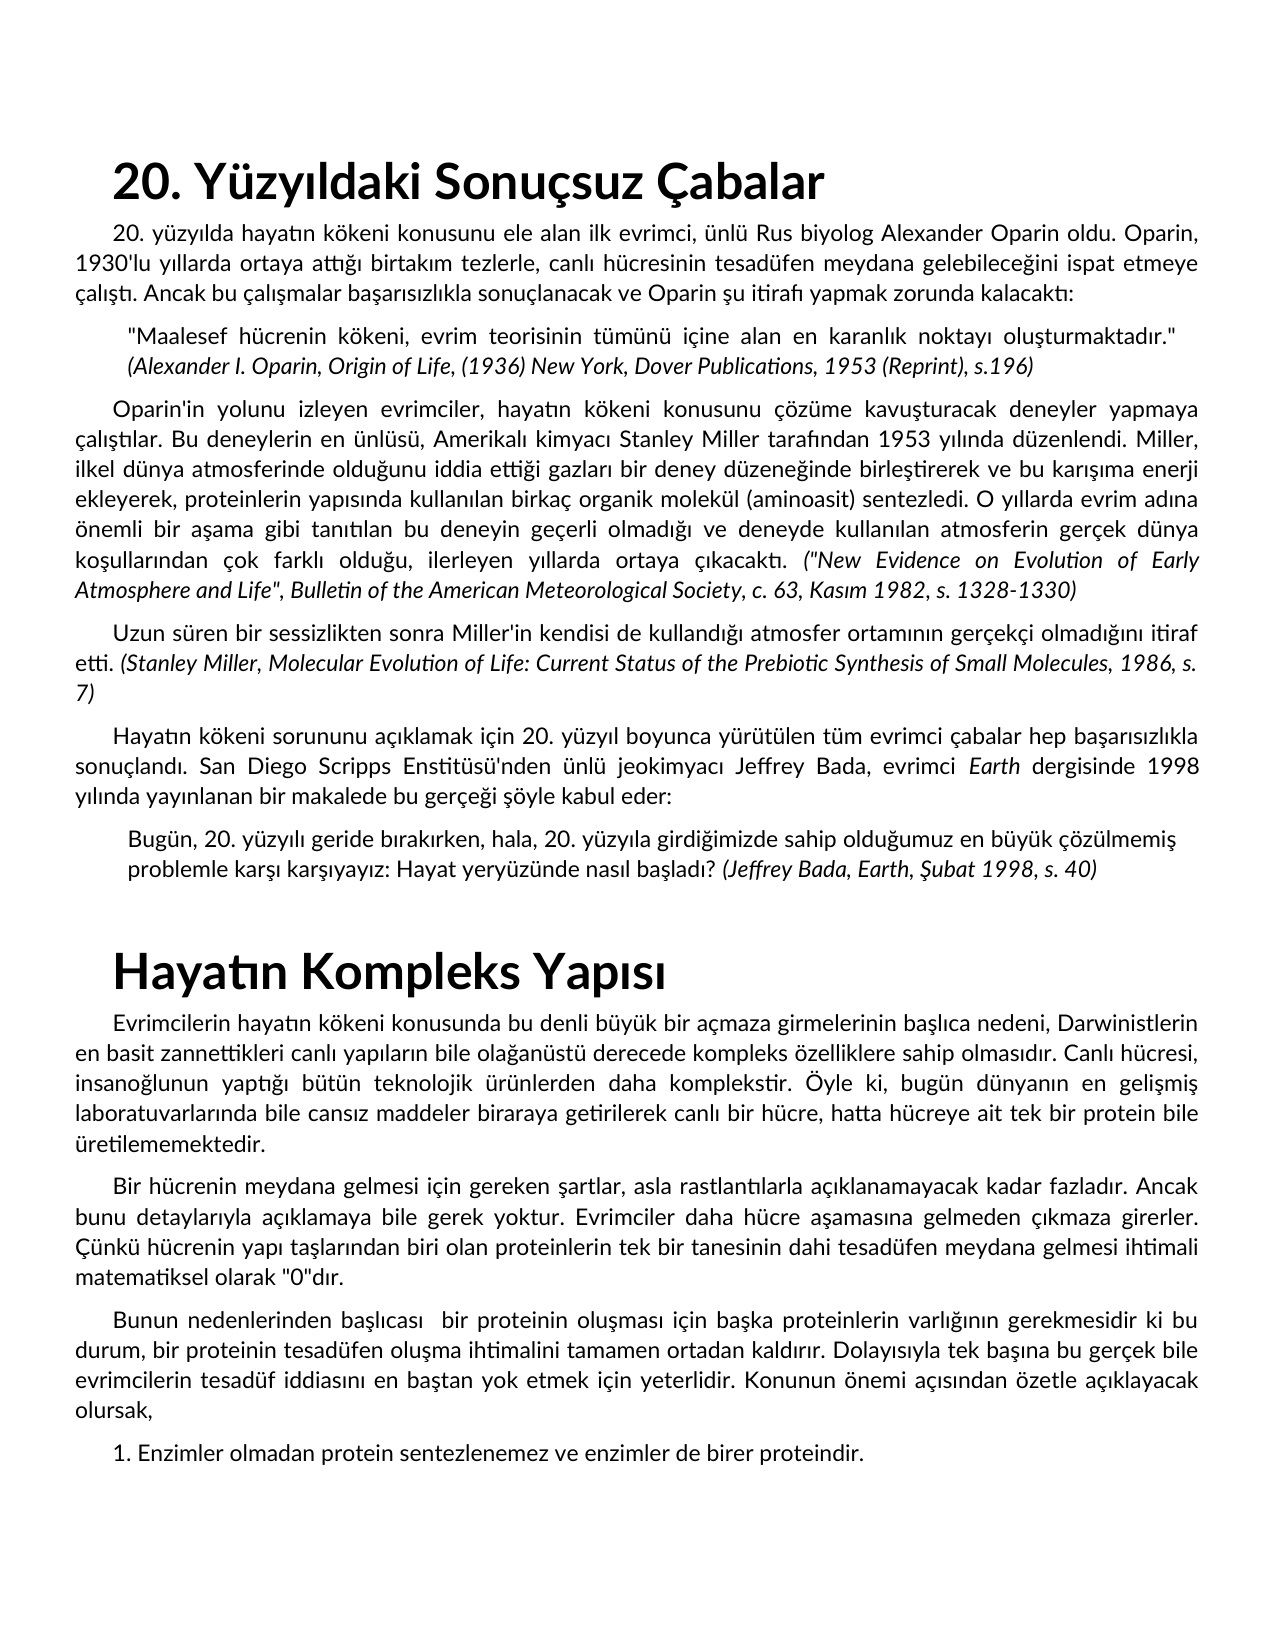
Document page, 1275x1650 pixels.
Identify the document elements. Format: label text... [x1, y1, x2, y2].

text Hayatın kökeni sorununu açıklamak için 20. yüzyıl boyunca yürütülen tüm evrimci çabalar hep başarısızlıkla sonuçlandı. San Diego Scripps Enstitüsü'nden ünlü jeokimyacı Jeffrey Bada, evrimci Earth dergisinde 1998 yılında yayınlanan bir makalede bu gerçeği şöyle kabul eder: [75, 721, 1200, 809]
text Oparin'in yolunu izleyen evrimciler, hayatın kökeni konusunu çözüme kavuşturacak deneyler yapmaya çalıştılar. Bu deneylerin en ünlüsü, Amerikalı kimyacı Stanley Miller tarafından 1953 yılında düzenlendi. Miller, ilkel dünya atmosferinde olduğunu iddia ettiği gazları bir deney düzeneğinde birleştirerek ve bu karışıma enerji ekleyerek, proteinlerin yapısında kullanılan birkaç organik molekül (aminoasit) sentezledi. O yıllarda evrim adına önemli bir aşama gibi tanıtılan bu deneyin geçerli olmadığı ve deneyde kullanılan atmosferin gerçek dünya koşullarından çok farklı olduğu, ilerleyen yıllarda ortaya çıkacaktı. ("New Evidence on Evolution of Early Atmosphere and Life", Bulletin of the American Meteorological Society, c. 63, Kasım 1982, s. 1328-1330) [75, 394, 1200, 603]
text Evrimcilerin hayatın kökeni konusunda bu denli büyük bir açmaza girmelerinin başlıca nedeni, Darwinistlerin en basit zannettikleri canlı yapıların bile olağanüstü derecede kompleks özelliklere sahip olmasıdır. Canlı hücresi, insanoğlunun yaptığı bütün teknolojik ürünlerden daha komplekstir. Öyle ki, bugün dünyanın en gelişmiş laboratuvarlarında bile cansız maddeler biraraya getirilerek canlı bir hücre, hatta hücreye ait tek bir protein bile üretilememektedir. [75, 1008, 1200, 1157]
text Bir hücrenin meydana gelmesi için gereken şartlar, asla rastlantılarla açıklanamayacak kadar fazladır. Ancak bunu detaylarıyla açıklamaya bile gerek yoktur. Evrimciler daha hücre aşamasına gelmeden çıkmaza girerler. Çünkü hücrenin yapı taşlarından biri olan proteinlerin tek bir tanesinin dahi tesadüfen meydana gelmesi ihtimali matematiksel olarak "0"dır. [75, 1172, 1200, 1290]
text Bugün, 20. yüzyılı geride bırakırken, hala, 20. yüzyıla girdiğimizde sahip olduğumuz en büyük çözülmemiş problemle karşı karşıyayız: Hayat yeryüzünde nasıl başladı? (Jeffrey Bada, Earth, Şubat 1998, s. 40) [127, 824, 1177, 882]
text 20. yüzyılda hayatın kökeni konusunu ele alan ilk evrimci, ünlü Rus biyolog Alexander Oparin oldu. Oparin, 1930'lu yıllarda ortaya attığı birtakım tezlerle, canlı hücresinin tesadüfen meydana gelebileceğini ispat etmeye çalıştı. Ancak bu çalışmalar başarısızlıkla sonuçlanacak ve Oparin şu itirafı yapmak zorunda kalacaktı: [75, 218, 1200, 306]
subtitle 20. Yüzyıldaki Sonuçsuz Çabalar [112, 150, 1200, 210]
text "Maalesef hücrenin kökeni, evrim teorisinin tümünü içine alan en karanlık noktayı oluşturmaktadır." (Alexander I. Oparin, Origin of Life, (1936) New York, Dover Publications, 1953 (Reprint), s.196) [127, 321, 1177, 379]
text Bunun nedenlerinden başlıcası bir proteinin oluşması için başka proteinlerin varlığının gerekmesidir ki bu durum, bir proteinin tesadüfen oluşma ihtimalini tamamen ortadan kaldırır. Dolayısıyla tek başına bu gerçek bile evrimcilerin tesadüf iddiasını en baştan yok etmek için yeterlidir. Konunun önemi açısından özetle açıklayacak olursak, [75, 1305, 1200, 1423]
text Uzun süren bir sessizlikten sonra Miller'in kendisi de kullandığı atmosfer ortamının gerçekçi olmadığını itiraf etti. (Stanley Miller, Molecular Evolution of Life: Current Status of the Prebiotic Synthesis of Small Molecules, 1986, s. 7) [75, 618, 1200, 706]
subtitle Hayatın Kompleks Yapısı [112, 940, 1200, 1000]
text 1. Enzimler olmadan protein sentezlenemez ve enzimler de birer proteindir. [75, 1439, 1200, 1466]
